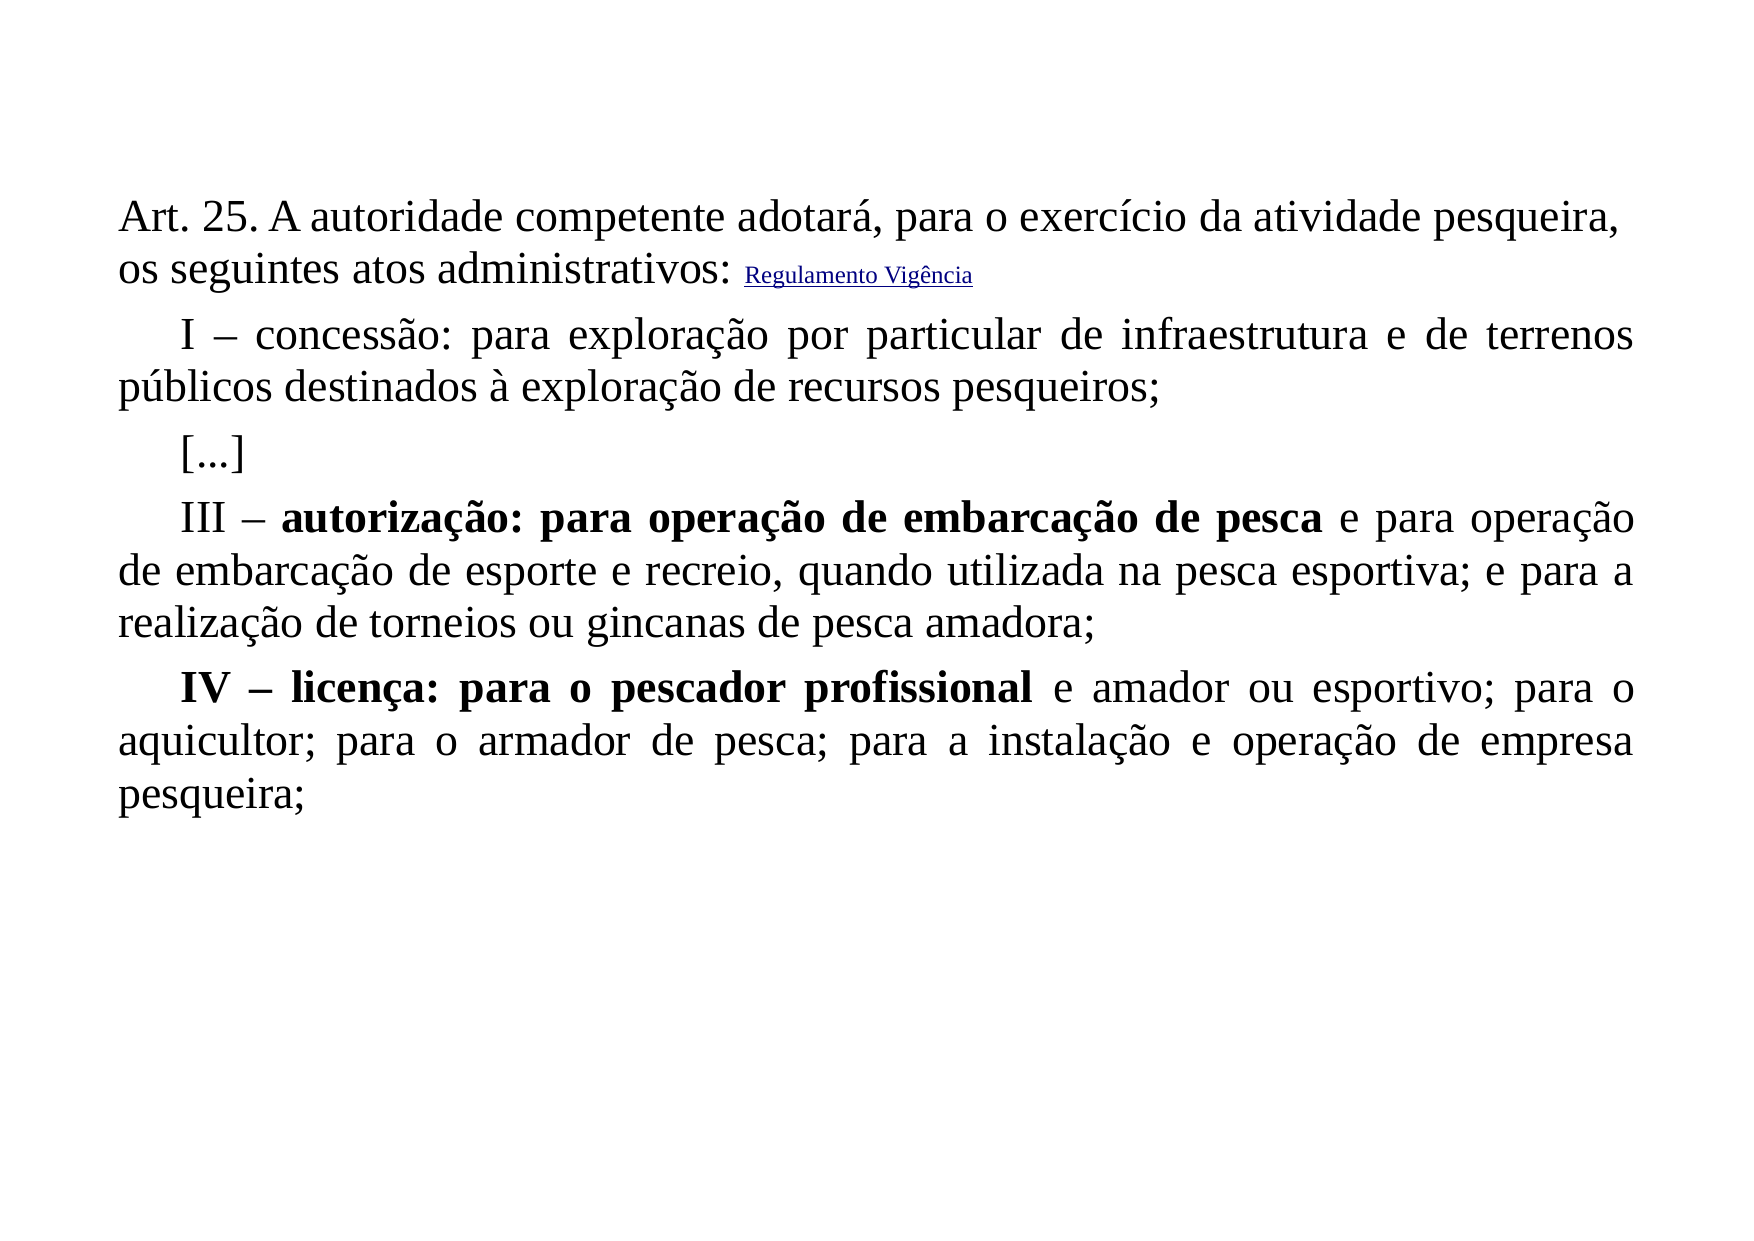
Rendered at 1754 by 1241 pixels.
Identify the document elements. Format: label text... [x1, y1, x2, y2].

text [...] [118, 424, 1636, 477]
text IV – licença: para o pescador profissional e amador ou esportivo; para o aquicultor; para o armador de pesca; para a instalação e operação de empresa pesqueira; [118, 660, 1636, 818]
text I – concessão: para exploração por particular de infraestrutura e de terrenos públicos destinados à exploração de recursos pesqueiros; [118, 306, 1636, 412]
text Art. 25. A autoridade competente adotará, para o exercício da atividade pesqueira, os seguintes atos administrativos: Regulamento Vigência [118, 188, 1636, 294]
text III – autorização: para operação de embarcação de pesca e para operação de embarcação de esporte e recreio, quando utilizada na pesca esportiva; e para a realização de torneios ou gincanas de pesca amadora; [118, 489, 1636, 648]
